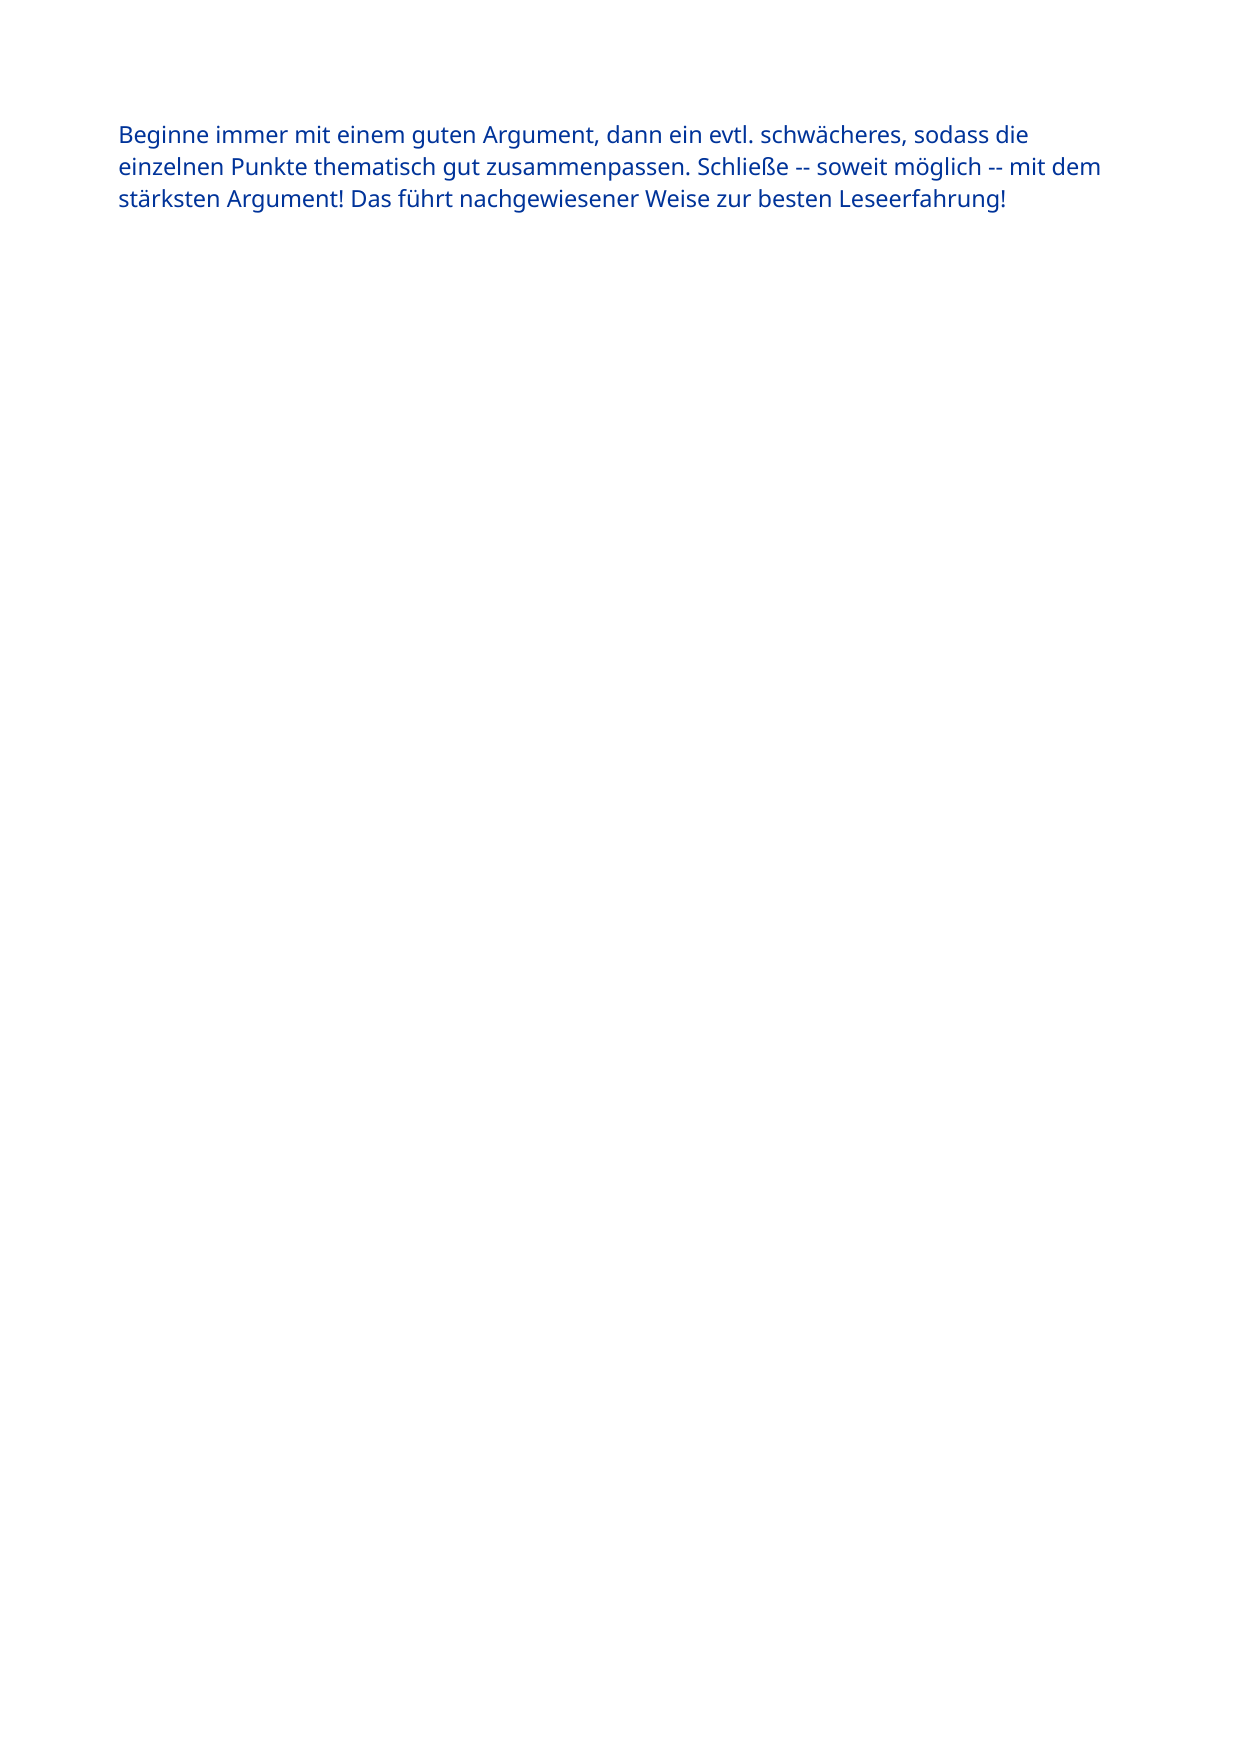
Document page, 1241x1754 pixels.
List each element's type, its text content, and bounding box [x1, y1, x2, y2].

text Beginne immer mit einem guten Argument, dann ein evtl. schwächeres, sodass die einzelnen Punkte thematisch gut zusammenpassen. Schließe -- soweit möglich -- mit dem stärksten Argument! Das führt nachgewiesener Weise zur besten Leseerfahrung! [118, 118, 1122, 214]
